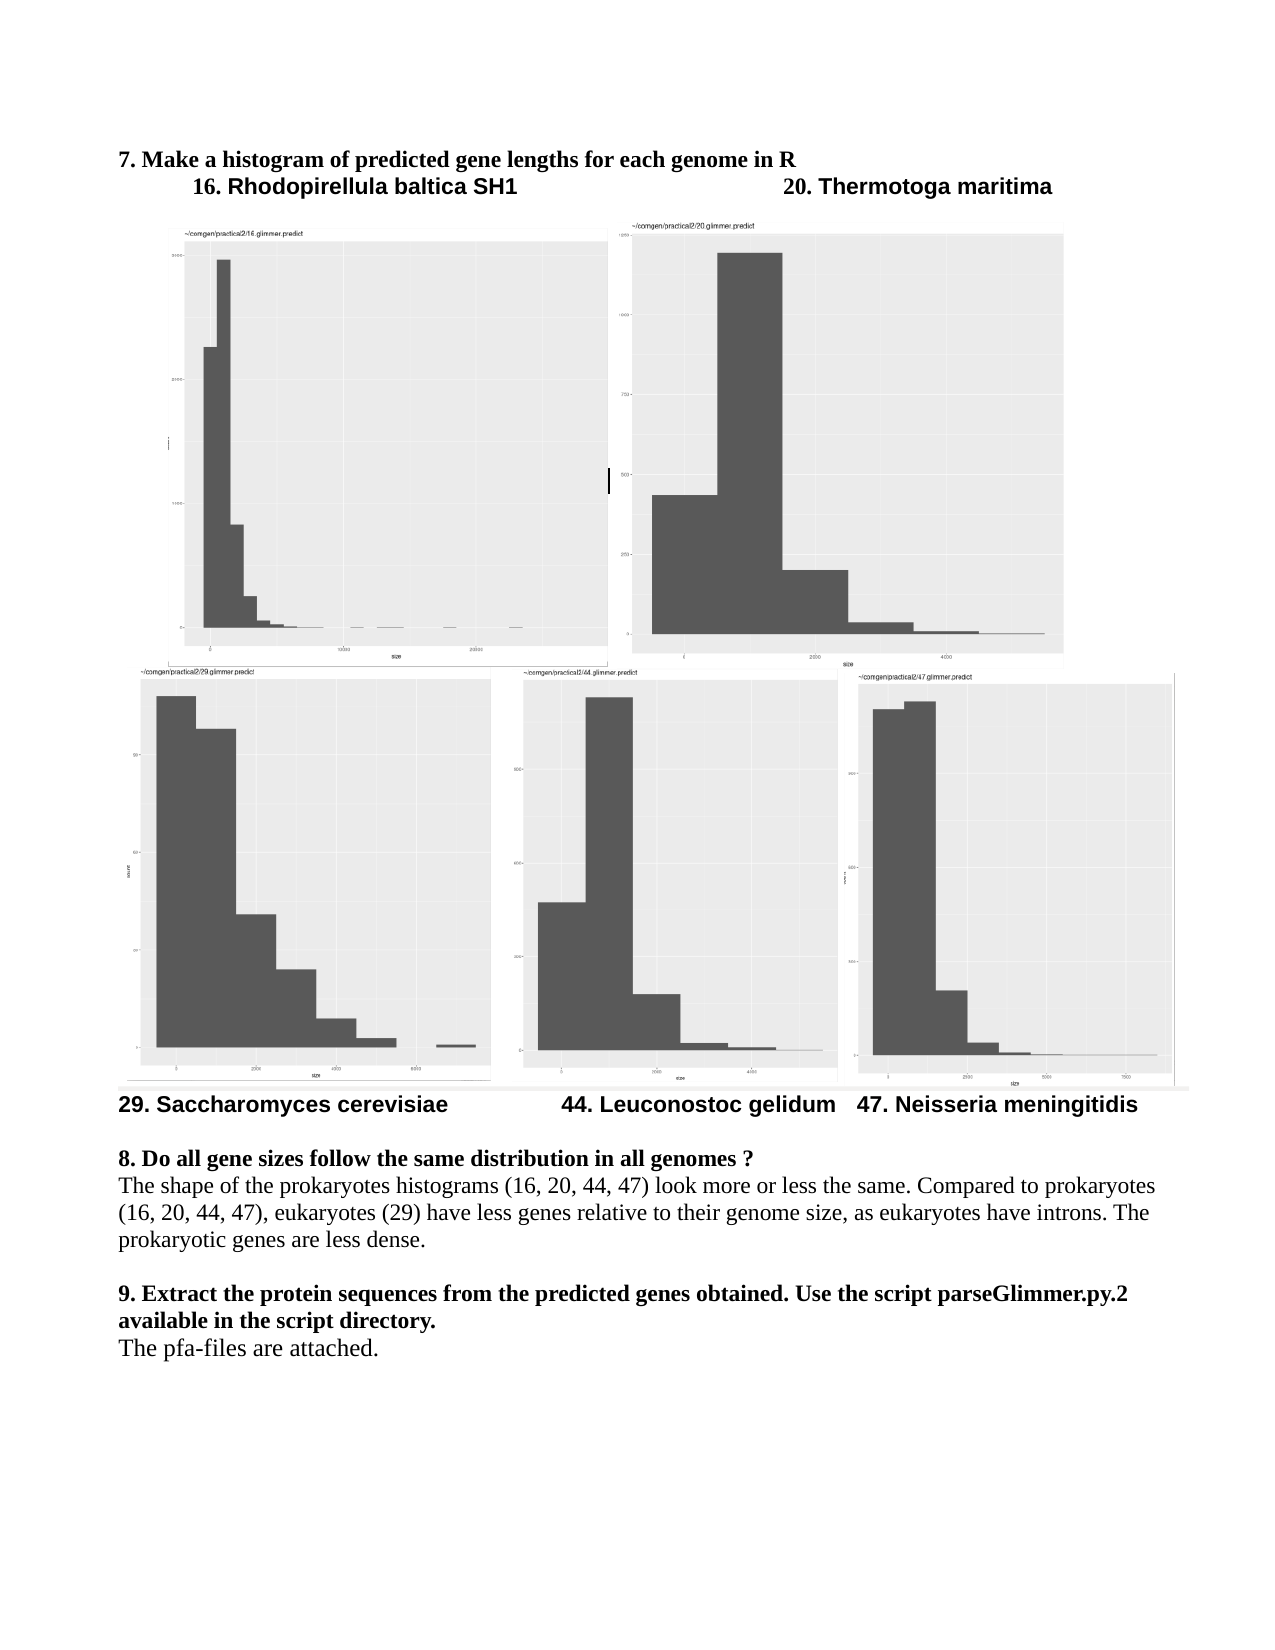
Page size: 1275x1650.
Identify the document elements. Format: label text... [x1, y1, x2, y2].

text [118, 199, 1157, 215]
picture [118, 215, 1190, 1091]
text 16. Rhodopirellula baltica SH1 20. Thermotoga maritima [118, 172, 1157, 199]
text 29. Saccharomyces cerevisiae 44. Leuconostoc gelidum 47. Neisseria meningitidis [118, 1091, 1157, 1117]
text 7. Make a histogram of predicted gene lengths for each genome in R [118, 145, 1157, 172]
text The shape of the prokaryotes histograms (16, 20, 44, 47) look more or less the same. Compared to prokaryotes (16, 20, 44, 47), eukaryotes (29) have less genes relative to their genome size, as eukaryotes have introns. The prokaryotic genes are less dense. [118, 1171, 1157, 1252]
text The pfa-files are attached. [118, 1333, 1157, 1362]
text 9. Extract the protein sequences from the predicted genes obtained. Use the script parseGlimmer.py.2 available in the script directory. [118, 1279, 1157, 1333]
text 8. Do all gene sizes follow the same distribution in all genomes ? [118, 1144, 1157, 1171]
